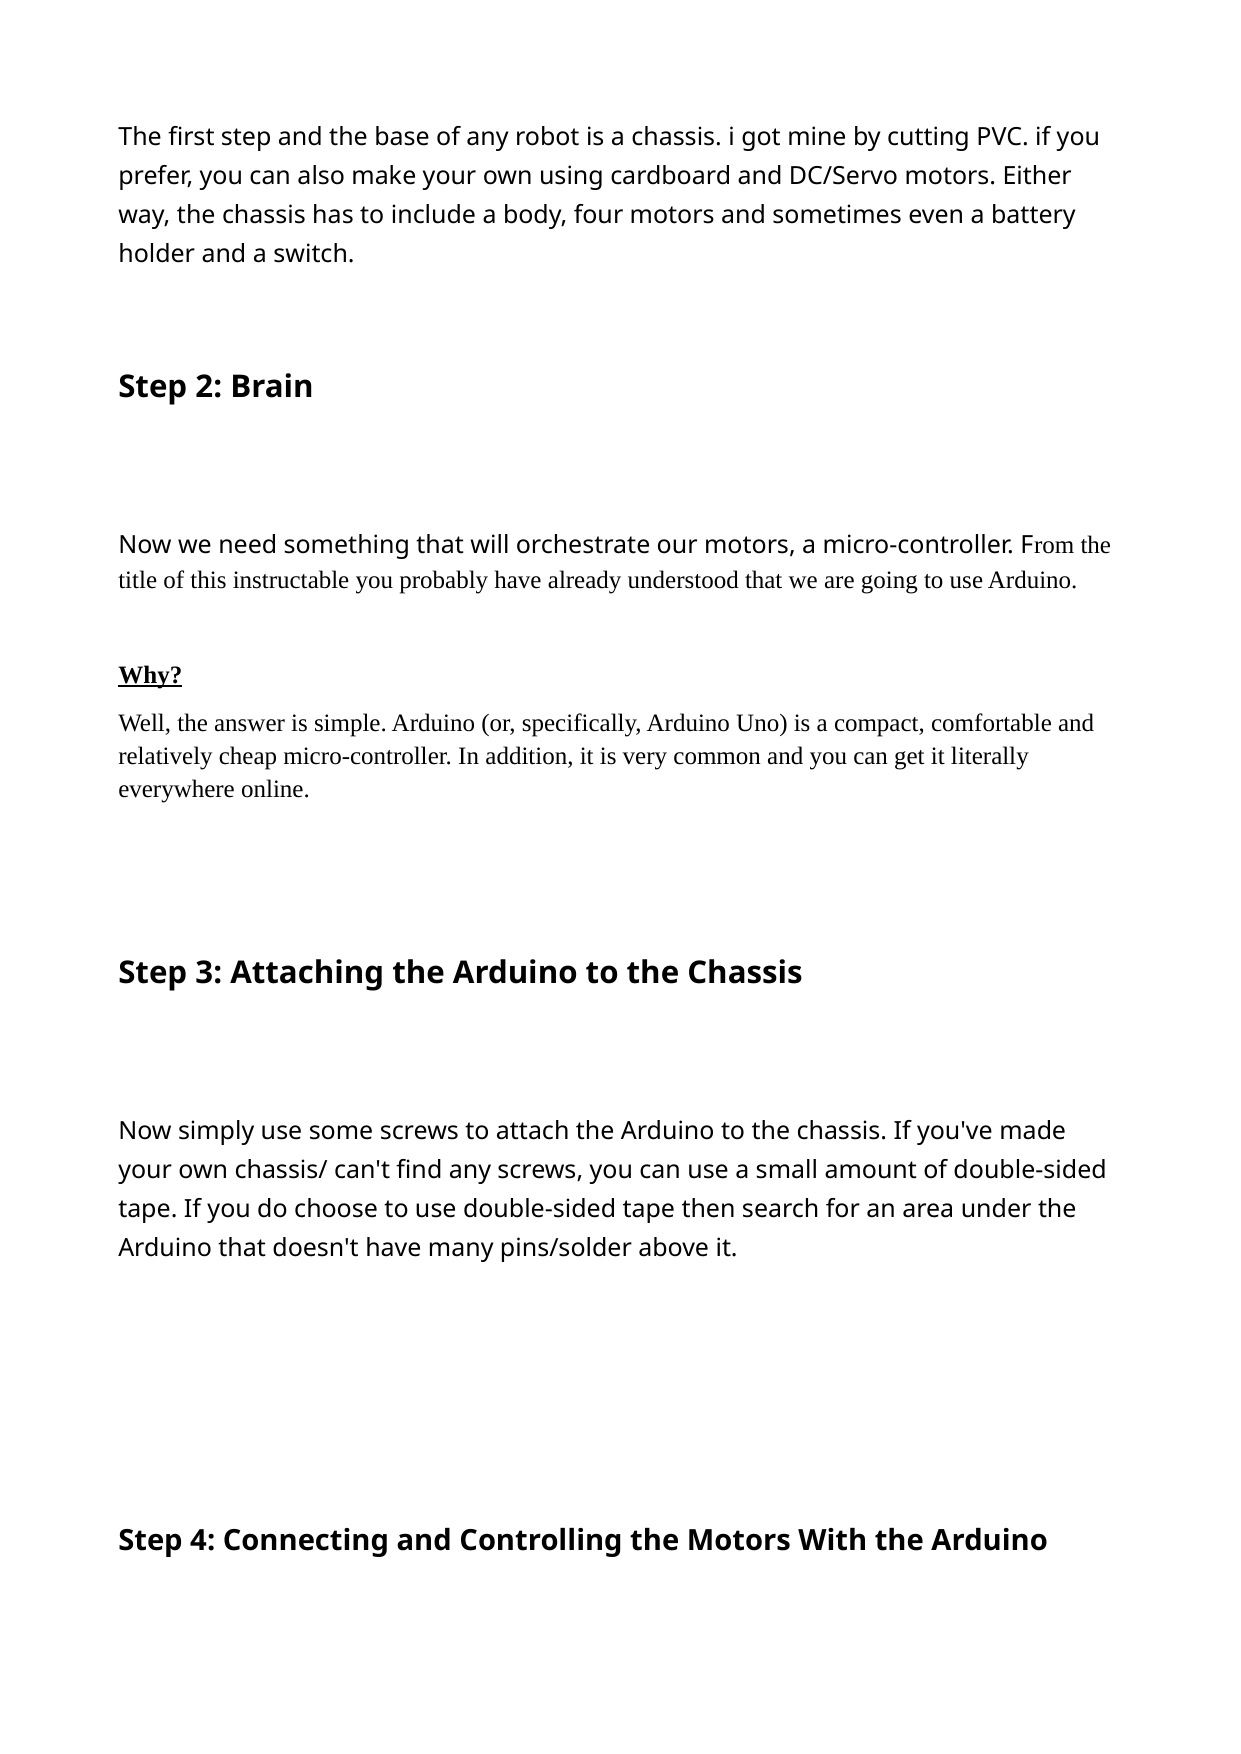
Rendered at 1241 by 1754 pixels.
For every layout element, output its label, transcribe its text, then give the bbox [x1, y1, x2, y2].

text Well, the answer is simple. Arduino (or, specifically, Arduino Uno) is a compact, comfortable and relatively cheap micro-controller. In addition, it is very common and you can get it literally everywhere online. [118, 708, 1122, 802]
text Now simply use some screws to attach the Arduino to the chassis. If you've made your own chassis/ can't find any screws, you can use a small amount of double-sided tape. If you do choose to use double-sided tape then search for an area under the Arduino that doesn't have many pins/solder above it. [118, 1112, 1122, 1264]
subtitle Step 4: Connecting and Controlling the Motors With the Arduino [118, 1519, 1122, 1559]
text Why? [118, 660, 1122, 689]
subtitle Step 2: Brain [118, 364, 1122, 407]
text The first step and the base of any robot is a chassis. i got mine by cutting PVC. if you prefer, you can also make your own using cardboard and DC/Servo motors. Either way, the chassis has to include a body, four motors and sometimes even a battery holder and a switch. [118, 118, 1122, 270]
subtitle Step 3: Attaching the Arduino to the Chassis [118, 950, 1122, 992]
text Now we need something that will orchestrate our motors, a micro-controller. From the title of this instructable you probably have already understood that we are going to use Arduino. [118, 527, 1122, 594]
